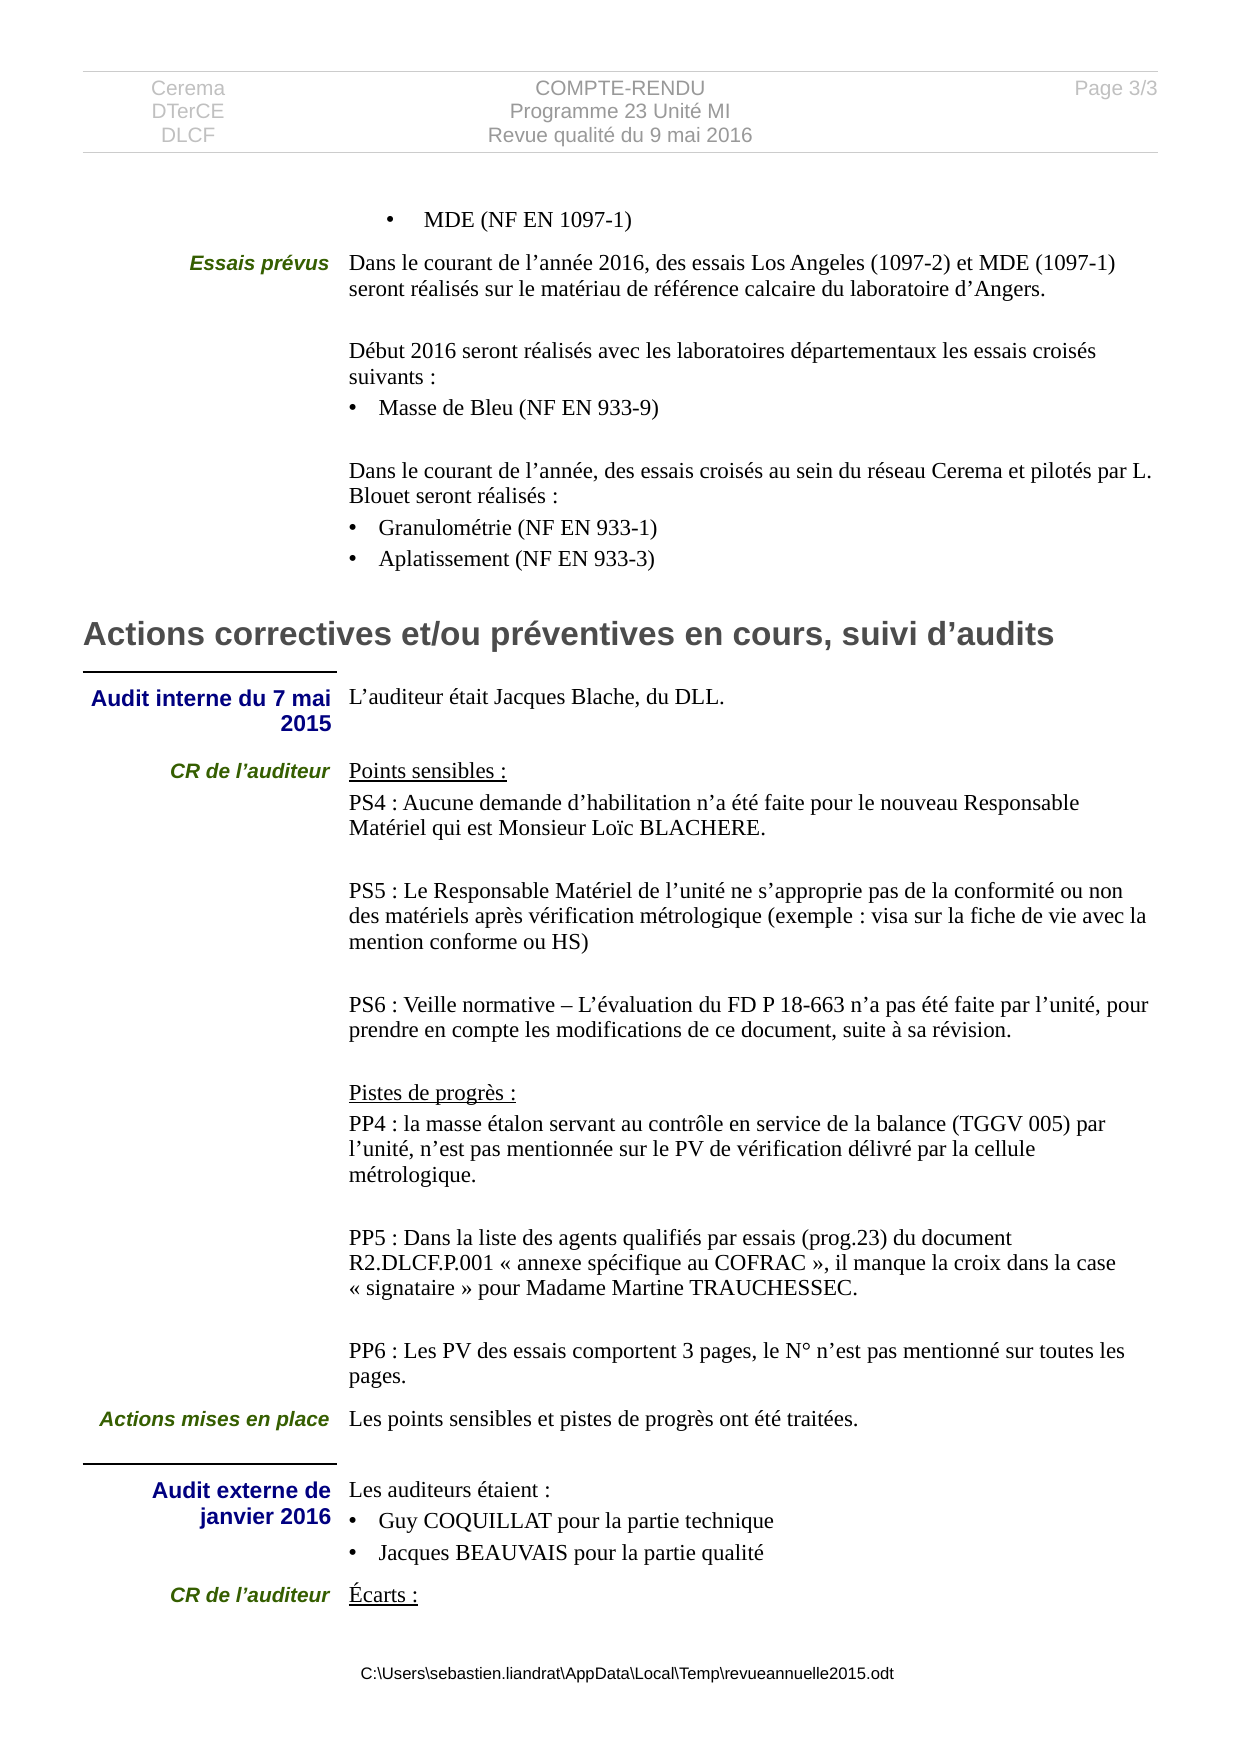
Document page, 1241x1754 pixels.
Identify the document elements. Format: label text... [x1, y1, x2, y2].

subtitle Actions correctives et/ou préventives en cours, suivi d’audits [83, 615, 1157, 652]
table_header Audit externe de janvier 2016 [83, 1465, 337, 1571]
table_header Dans le courant de l’année 2016, des essais Los Angeles (1097-2) et MDE (1097-1) seront réalisés sur le matériau de référence calcaire du laboratoire d’Angers. Début 2016 seront réalisés avec les laboratoires départementaux les essais croisés suivants : Masse de Bleu (NF EN 933-9) Dans le courant de l’année, des essais croisés au sein du réseau Cerema et pilotés par L. Blouet seront réalisés : Granulométrie (NF EN 933-1) Aplatissement (NF EN 933-3) [337, 239, 1157, 577]
table_header Les auditeurs étaient : Guy COQUILLAT pour la partie technique Jacques BEAUVAIS pour la partie qualité [337, 1463, 1157, 1571]
table_header CR de l’auditeur [83, 747, 337, 1395]
table_header Début 2015, essais croisés réalisés par LB : Granulométrie (NF EN 933-1) Aplatissement (NF EN 933-3) MB (NF EN 933-9) Ont également été réalisés des essais sur matériau de référence : Los Angeles (NF EN 1097-2) MDE (NF EN 1097-1) [337, 196, 1157, 238]
table_header Audit interne du 7 mai 2015 [83, 673, 337, 747]
table_header L’auditeur était Jacques Blache, du DLL. [337, 671, 1157, 747]
table_header [83, 196, 337, 238]
table_header Écarts : Les formules de calculs Excel développées en interne par les laboratoires « MI » (ex-domaine 23) & « SOA » (ex-domaine 3) ne sont pas sécurisées. Absence d’informations des clients courants quant aux délais de : – Réalisation des essais et de restitution des résultats ; – Conservation (et conditions) des reliquats (tout ou partie) d’échantillons de granulats. Absence d’identification des quatre quarteurs/diviseurs de granulats utilisés par l’unité MI. [337, 1571, 1157, 1613]
table_header CR de l’auditeur [83, 1571, 337, 1613]
table_header Actions mises en place [83, 1395, 337, 1437]
table_header Les points sensibles et pistes de progrès ont été traitées. [337, 1395, 1157, 1437]
table_header Points sensibles : PS4 : Aucune demande d’habilitation n’a été faite pour le nouveau Responsable Matériel qui est Monsieur Loïc BLACHERE. PS5 : Le Responsable Matériel de l’unité ne s’approprie pas de la conformité ou non des matériels après vérification métrologique (exemple : visa sur la fiche de vie avec la mention conforme ou HS) PS6 : Veille normative – L’évaluation du FD P 18-663 n’a pas été faite par l’unité, pour prendre en compte les modifications de ce document, suite à sa révision. Pistes de progrès : PP4 : la masse étalon servant au contrôle en service de la balance (TGGV 005) par l’unité, n’est pas mentionnée sur le PV de vérification délivré par la cellule métrologique. PP5 : Dans la liste des agents qualifiés par essais (prog.23) du document R2.DLCF.P.001 « annexe spécifique au COFRAC », il manque la croix dans la case « signataire » pour Madame Martine TRAUCHESSEC. PP6 : Les PV des essais comportent 3 pages, le N° n’est pas mentionné sur toutes les pages. [337, 747, 1157, 1395]
table_header Essais prévus [83, 239, 337, 577]
